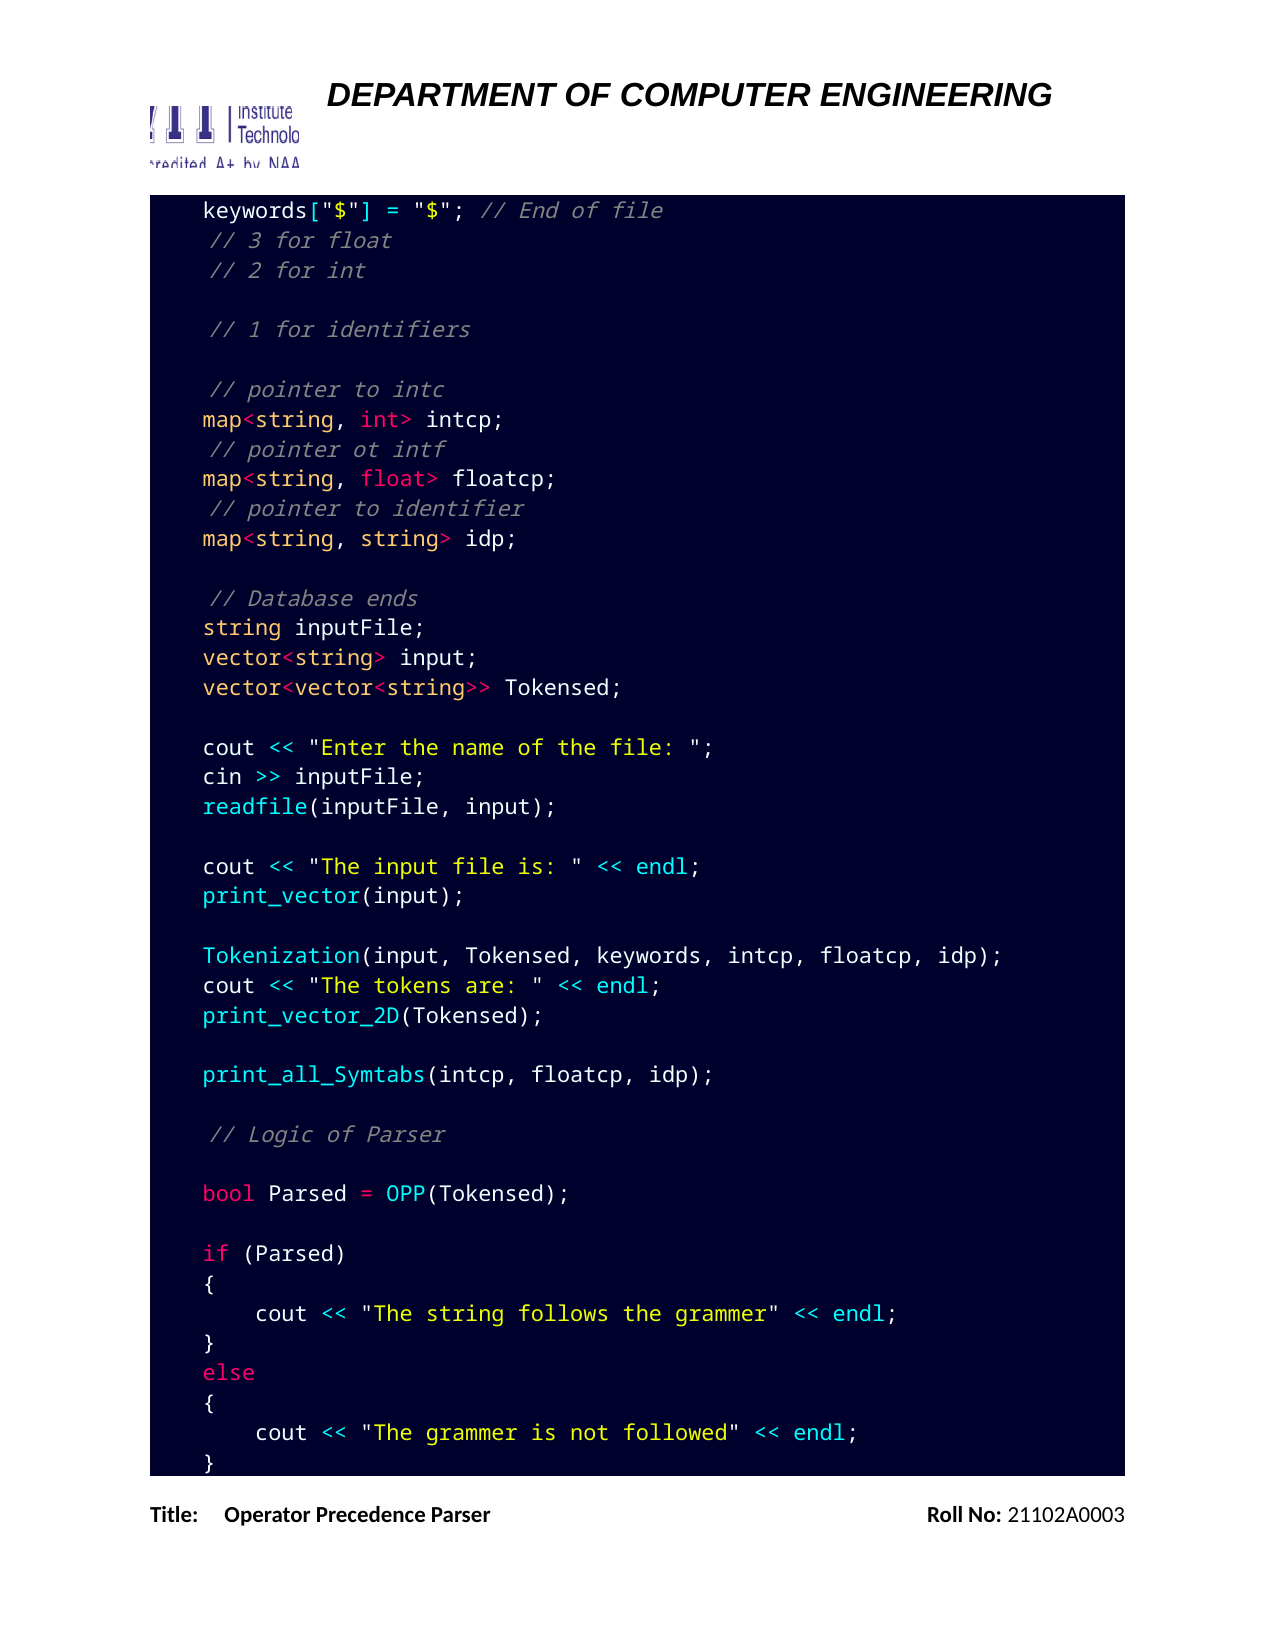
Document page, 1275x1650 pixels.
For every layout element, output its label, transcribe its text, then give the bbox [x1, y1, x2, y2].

text // 2 for int [150, 255, 1125, 284]
text // 3 for float [150, 225, 1125, 255]
text map<string, int> intcp; [150, 404, 1125, 433]
text vector<string> input; [150, 642, 1125, 672]
text cout << "Enter the name of the file: "; [150, 731, 1125, 761]
text readfile(inputFile, input); [150, 791, 1125, 821]
text map<string, string> idp; [150, 523, 1125, 553]
text } [150, 1446, 1125, 1476]
text vector<vector<string>> Tokensed; [150, 672, 1125, 702]
text cout << "The input file is: " << endl; [150, 851, 1125, 880]
text // Logic of Parser [150, 1119, 1125, 1148]
text // Database ends [150, 582, 1125, 612]
text // pointer ot intf [150, 433, 1125, 463]
text print_vector_2D(Tokensed); [150, 999, 1125, 1029]
text cout << "The tokens are: " << endl; [150, 970, 1125, 999]
text cin >> inputFile; [150, 761, 1125, 791]
text print_all_Symtabs(intcp, floatcp, idp); [150, 1059, 1125, 1089]
text cout << "The string follows the grammer" << endl; [150, 1297, 1125, 1327]
text keywords["$"] = "$"; // End of file [150, 195, 1125, 225]
text // 1 for identifiers [150, 314, 1125, 344]
text if (Parsed) [150, 1238, 1125, 1268]
text // pointer to identifier [150, 493, 1125, 523]
text else [150, 1357, 1125, 1387]
text { [150, 1387, 1125, 1417]
text // pointer to intc [150, 374, 1125, 404]
text string inputFile; [150, 612, 1125, 642]
text print_vector(input); [150, 880, 1125, 910]
text map<string, float> floatcp; [150, 463, 1125, 493]
text bool Parsed = OPP(Tokensed); [150, 1178, 1125, 1208]
text { [150, 1268, 1125, 1297]
text } [150, 1327, 1125, 1357]
text cout << "The grammer is not followed" << endl; [150, 1417, 1125, 1446]
text Tokenization(input, Tokensed, keywords, intcp, floatcp, idp); [150, 940, 1125, 970]
